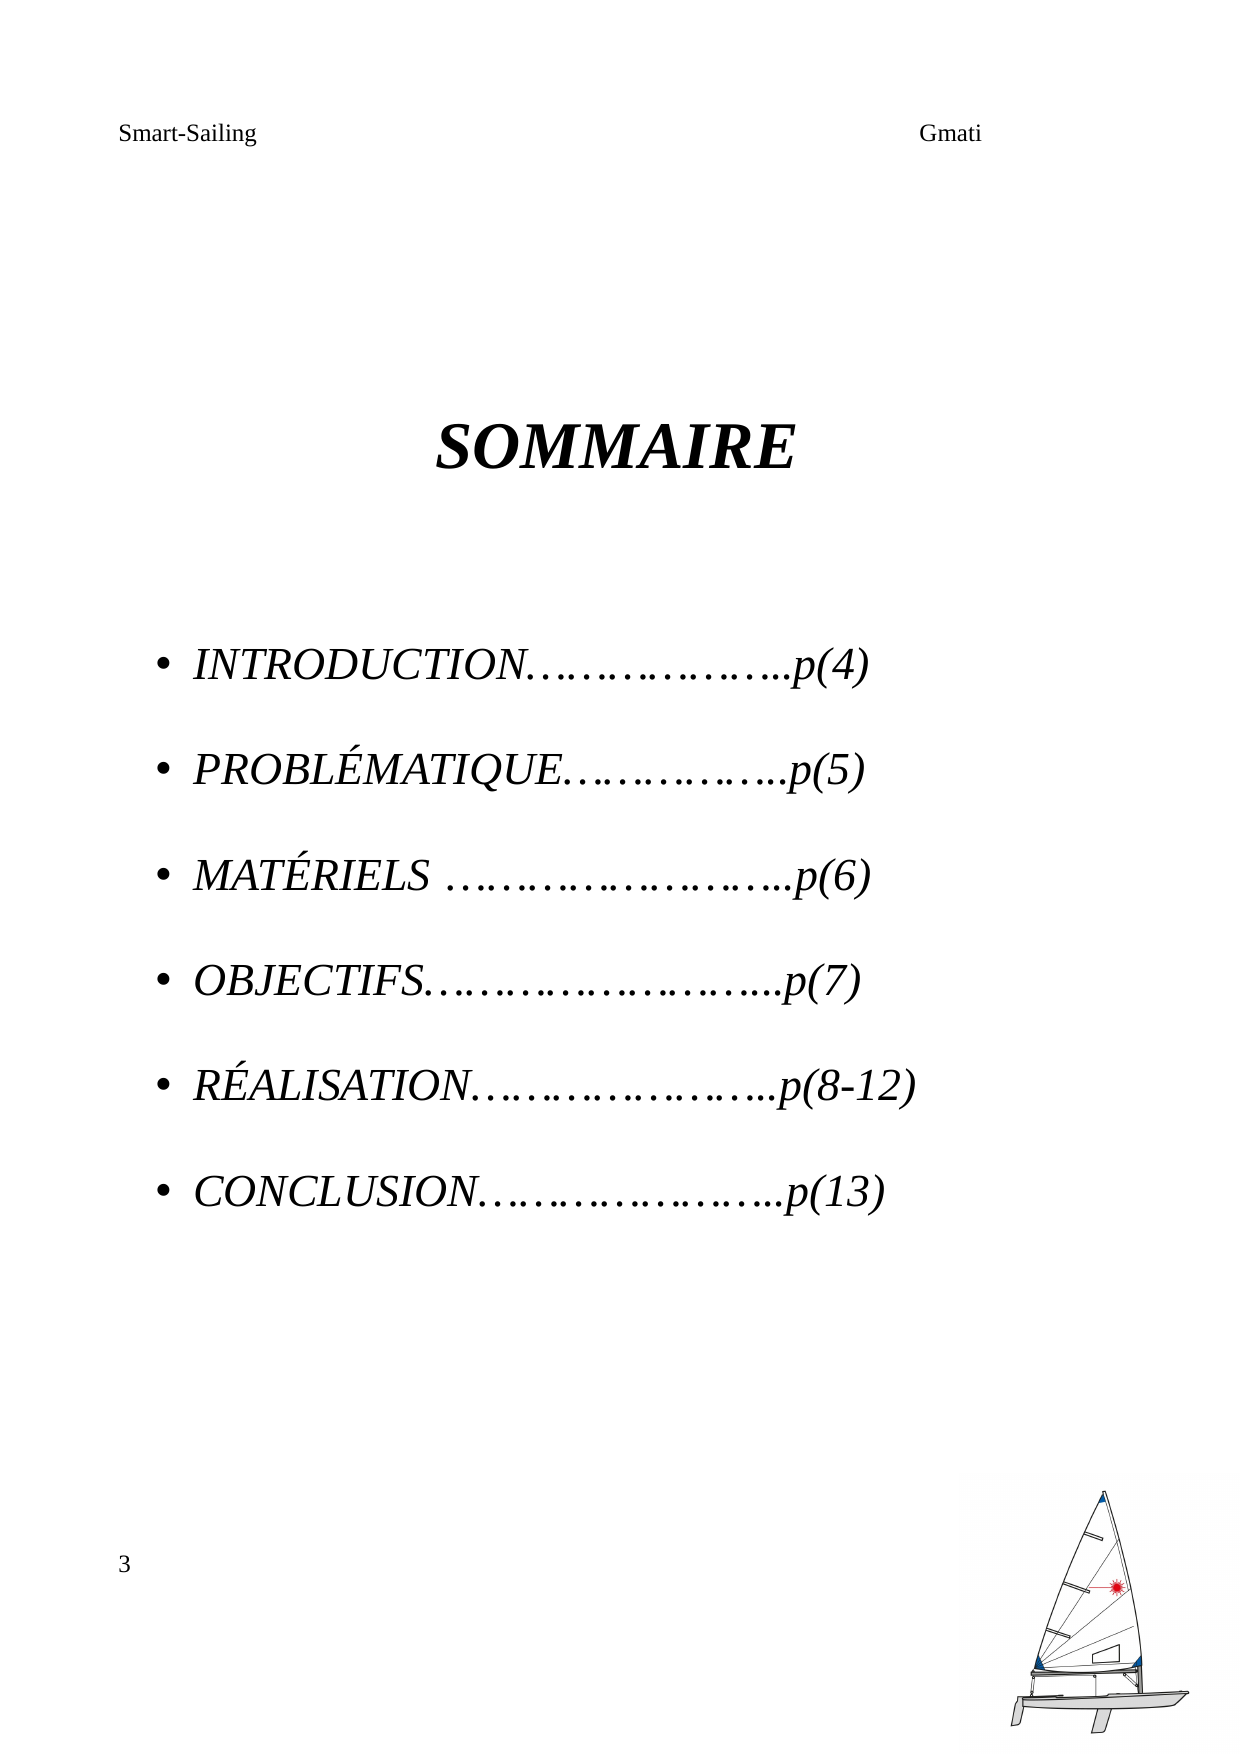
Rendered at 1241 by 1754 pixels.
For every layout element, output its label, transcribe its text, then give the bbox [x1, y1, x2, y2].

list OBJECTIFS……………………...p(7) [156, 953, 1122, 1005]
list INTRODUCTION………………..p(4) [156, 636, 1122, 689]
picture [959, 1473, 1240, 1754]
text SOMMAIRE [118, 406, 1122, 483]
list CONCLUSION…………………..p(13) [156, 1163, 1122, 1216]
list PROBLÉMATIQUE……………..p(5) [156, 742, 1122, 794]
list RÉALISATION…………………..p(8-12) [156, 1058, 1122, 1111]
list MATÉRIELS ……………………..p(6) [156, 847, 1122, 900]
